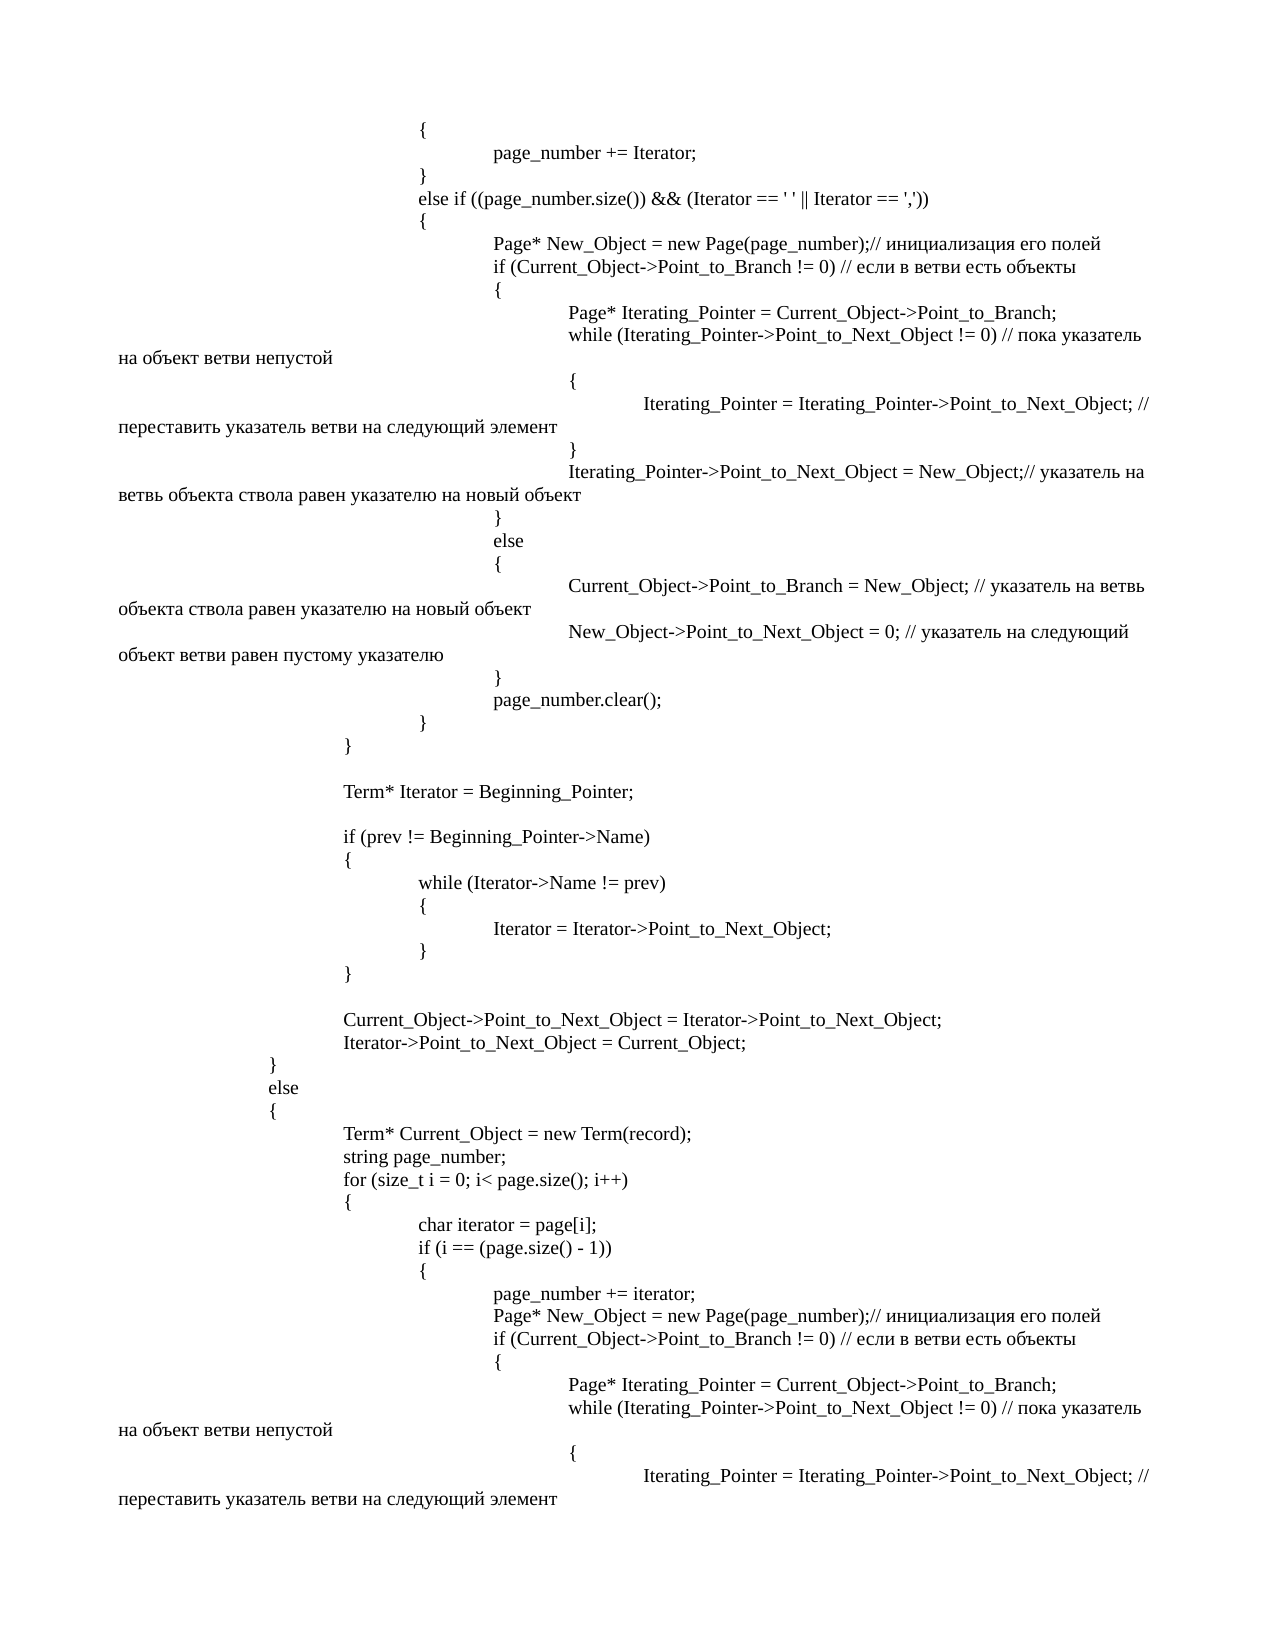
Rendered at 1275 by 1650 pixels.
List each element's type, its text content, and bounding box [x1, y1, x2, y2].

text for (size_t i = 0; i< page.size(); i++) [118, 1167, 1157, 1190]
text Iterating_Pointer->Point_to_Next_Object = New_Object;// указатель на ветвь объекта ствола равен указателю на новый объект [118, 460, 1157, 506]
text { [118, 1099, 1157, 1122]
text { [118, 848, 1157, 871]
text Page* New_Object = new Page(page_number);// инициализация его полей [118, 1304, 1157, 1327]
text Page* Iterating_Pointer = Current_Object->Point_to_Branch; [118, 1373, 1157, 1396]
text if (Current_Object->Point_to_Branch != 0) // если в ветви есть объекты [118, 255, 1157, 278]
text } [118, 506, 1157, 529]
text New_Object->Point_to_Next_Object = 0; // указатель на следующий объект ветви равен пустому указателю [118, 620, 1157, 666]
text Iterator->Point_to_Next_Object = Current_Object; [118, 1031, 1157, 1053]
text } [118, 1053, 1157, 1076]
text } [118, 711, 1157, 734]
text { [118, 1350, 1157, 1373]
text { [118, 1190, 1157, 1213]
text { [118, 118, 1157, 141]
text Iterating_Pointer = Iterating_Pointer->Point_to_Next_Object; // переставить указатель ветви на следующий элемент [118, 392, 1157, 437]
text Term* Iterator = Beginning_Pointer; [118, 780, 1157, 802]
text { [118, 894, 1157, 917]
text page_number += Iterator; [118, 141, 1157, 164]
text } [118, 962, 1157, 985]
text Page* Iterating_Pointer = Current_Object->Point_to_Branch; [118, 301, 1157, 323]
text { [118, 369, 1157, 392]
text } [118, 939, 1157, 962]
text char iterator = page[i]; [118, 1213, 1157, 1236]
text if (prev != Beginning_Pointer->Name) [118, 825, 1157, 848]
text Current_Object->Point_to_Next_Object = Iterator->Point_to_Next_Object; [118, 1008, 1157, 1031]
text page_number.clear(); [118, 688, 1157, 711]
text { [118, 552, 1157, 574]
text { [118, 1441, 1157, 1464]
text { [118, 1259, 1157, 1282]
text Term* Current_Object = new Term(record); [118, 1122, 1157, 1145]
text page_number += iterator; [118, 1282, 1157, 1304]
text else [118, 529, 1157, 552]
text else [118, 1076, 1157, 1099]
text Page* New_Object = new Page(page_number);// инициализация его полей [118, 232, 1157, 255]
text while (Iterator->Name != prev) [118, 871, 1157, 894]
text if (i == (page.size() - 1)) [118, 1236, 1157, 1259]
text else if ((page_number.size()) && (Iterator == ' ' || Iterator == ',')) [118, 187, 1157, 209]
text { [118, 278, 1157, 301]
text } [118, 734, 1157, 757]
text Current_Object->Point_to_Branch = New_Object; // указатель на ветвь объекта ствола равен указателю на новый объект [118, 574, 1157, 620]
text } [118, 666, 1157, 688]
text { [118, 209, 1157, 232]
text Iterator = Iterator->Point_to_Next_Object; [118, 917, 1157, 939]
text Iterating_Pointer = Iterating_Pointer->Point_to_Next_Object; // переставить указатель ветви на следующий элемент [118, 1464, 1157, 1510]
text } [118, 437, 1157, 460]
text string page_number; [118, 1145, 1157, 1167]
text while (Iterating_Pointer->Point_to_Next_Object != 0) // пока указатель на объект ветви непустой [118, 1396, 1157, 1441]
text } [118, 164, 1157, 187]
text while (Iterating_Pointer->Point_to_Next_Object != 0) // пока указатель на объект ветви непустой [118, 323, 1157, 369]
text if (Current_Object->Point_to_Branch != 0) // если в ветви есть объекты [118, 1327, 1157, 1350]
